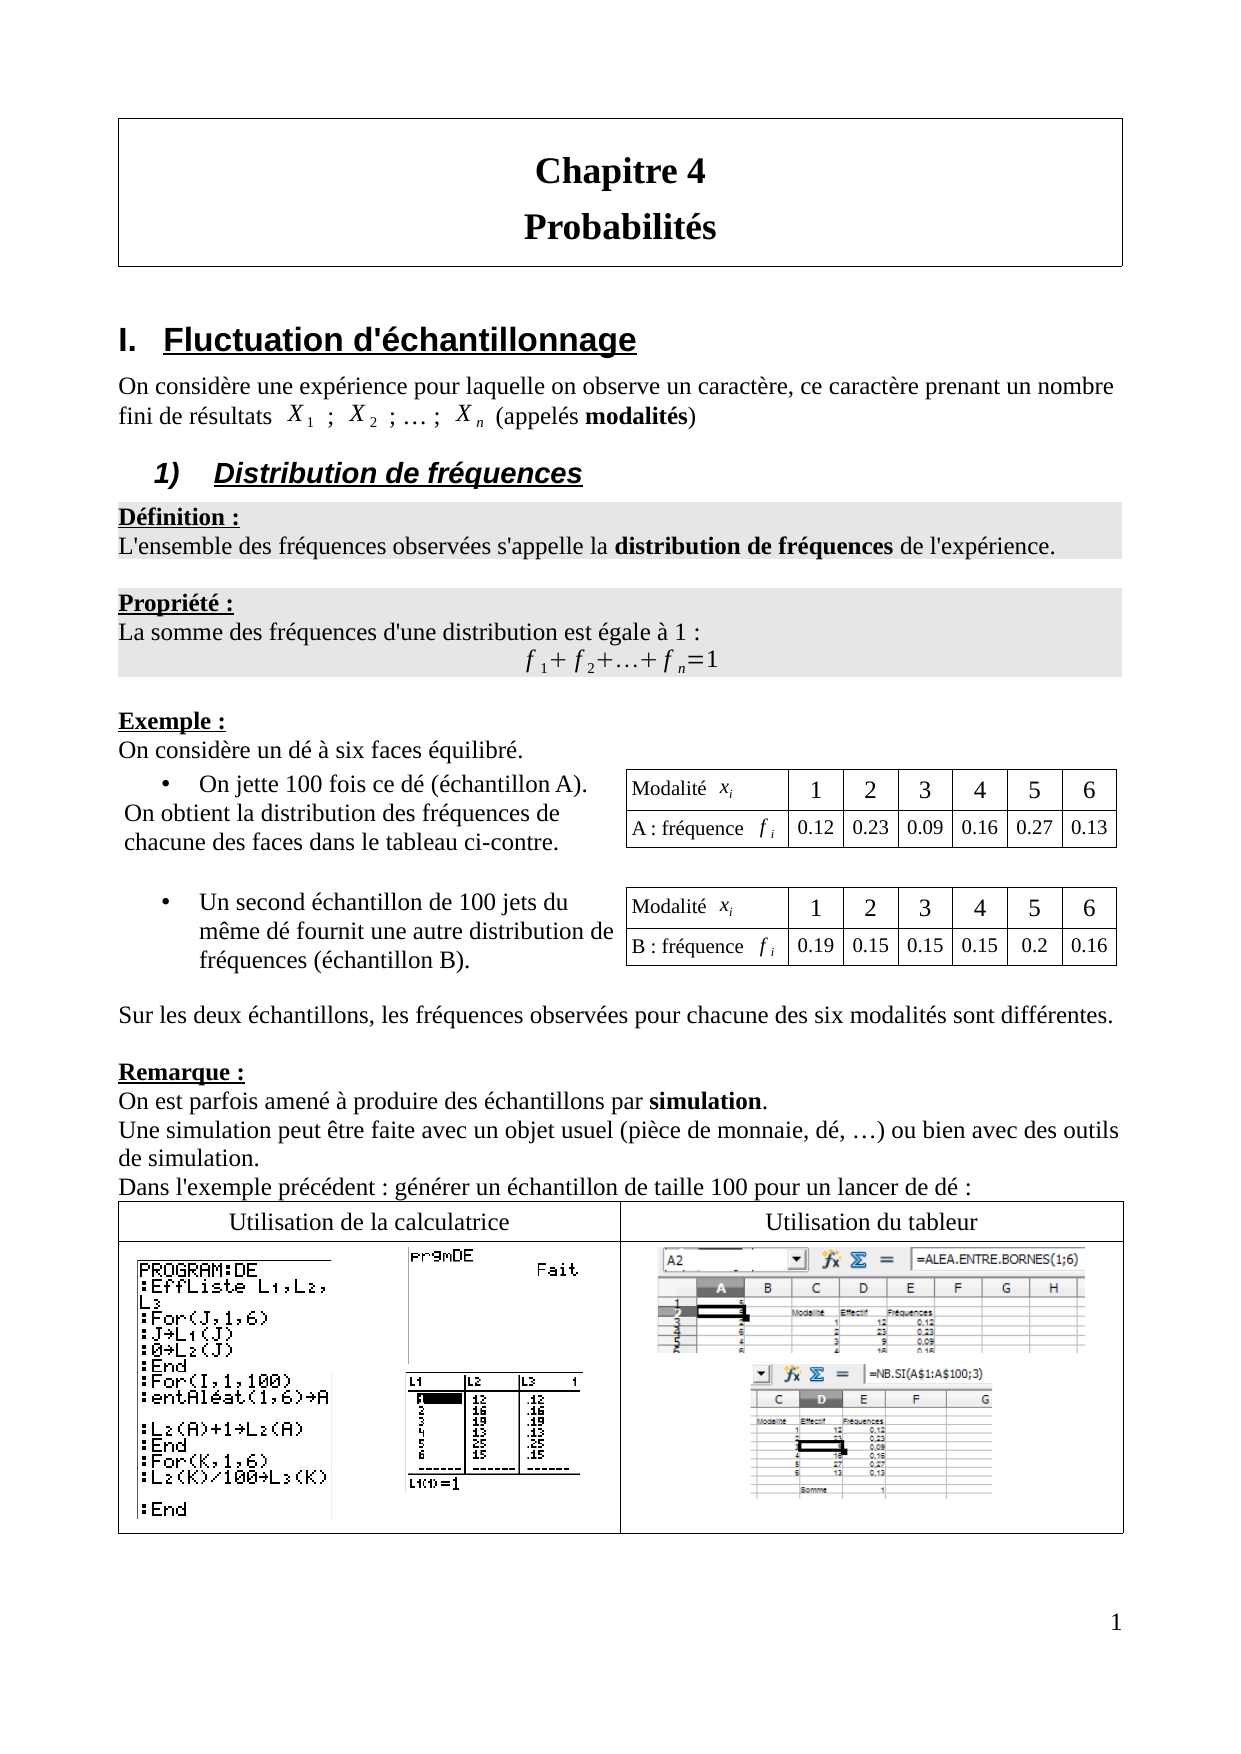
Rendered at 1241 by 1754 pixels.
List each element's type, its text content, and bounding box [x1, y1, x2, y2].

text Propriété : [118, 588, 1122, 617]
table_header 2 [844, 770, 898, 809]
table_header 6 [1063, 888, 1116, 928]
picture [657, 1247, 1085, 1353]
table_header 1 [789, 888, 843, 928]
table_cell 0,19 [789, 929, 843, 965]
table_header 2 [844, 888, 898, 928]
table_cell 0,15 [844, 929, 898, 965]
table_header On jette 100 fois ce dé (échantillon A). On obtient la distribution des fréquences de chacune des faces dans le tableau ci-contre. [118, 764, 620, 882]
table_header 4 [953, 770, 1007, 809]
table_header [620, 764, 1122, 882]
table_header 1 [789, 770, 843, 809]
table_cell [621, 1242, 1123, 1533]
table_cell A : fréquence [627, 811, 788, 847]
table_header 3 [899, 770, 952, 809]
table_cell 0,15 [953, 929, 1007, 965]
table_header 5 [1008, 770, 1062, 809]
text L'ensemble des fréquences observées s'appelle la distribution de fréquences de l'expérience. [118, 531, 1122, 559]
table_cell 0,09 [899, 811, 952, 847]
table_cell 0,27 [1008, 811, 1062, 847]
table_header Utilisation du tableur [621, 1202, 1123, 1241]
table_header [620, 882, 1122, 1000]
table_cell 0,15 [899, 929, 952, 965]
table_header Utilisation de la calculatrice [119, 1202, 620, 1241]
text La somme des fréquences d'une distribution est égale à 1 : [118, 617, 1122, 646]
table_cell 0,12 [789, 811, 843, 847]
table_cell [119, 1242, 369, 1533]
table_header Un second échantillon de 100 jets du même dé fournit une autre distribution de fréquences (échantillon B). [118, 882, 620, 1000]
table_header 4 [953, 888, 1007, 928]
text Une simulation peut être faite avec un objet usuel (pièce de monnaie, dé, …) ou bien avec des outils de simulation. [118, 1115, 1122, 1172]
table_cell 0,23 [844, 811, 898, 847]
table_cell [369, 1242, 620, 1533]
text Sur les deux échantillons, les fréquences observées pour chacune des six modalités sont différentes. [118, 1000, 1122, 1028]
table_cell 0,2 [1008, 929, 1062, 965]
table_header Modalité [627, 888, 788, 928]
table_cell 0,13 [1063, 811, 1116, 847]
table_header 5 [1008, 888, 1062, 928]
table_cell B : fréquence [627, 929, 788, 965]
text Remarque : [118, 1057, 1122, 1086]
table_cell 0,16 [953, 811, 1007, 847]
text Dans l'exemple précédent : générer un échantillon de taille 100 pour un lancer de dé : [118, 1172, 1122, 1201]
picture [750, 1364, 993, 1499]
text On considère un dé à six faces équilibré. [118, 735, 1122, 763]
subtitle Fluctuation d'échantillonnage [118, 320, 1122, 358]
table_header 3 [899, 888, 952, 928]
text On considère une expérience pour laquelle on observe un caractère, ce caractère prenant un nombre fini de résultats ; ; … ; (appelés modalités) [118, 371, 1122, 431]
subtitle Distribution de fréquences [153, 456, 1122, 489]
text Exemple : [118, 706, 1122, 735]
table_header Modalité [627, 770, 788, 809]
text Définition : [118, 502, 1122, 531]
table_header 6 [1063, 770, 1116, 809]
table_header Chapitre 4 Probabilités [119, 119, 1122, 266]
table_cell 0,16 [1063, 929, 1116, 965]
text On est parfois amené à produire des échantillons par simulation. [118, 1086, 1122, 1115]
